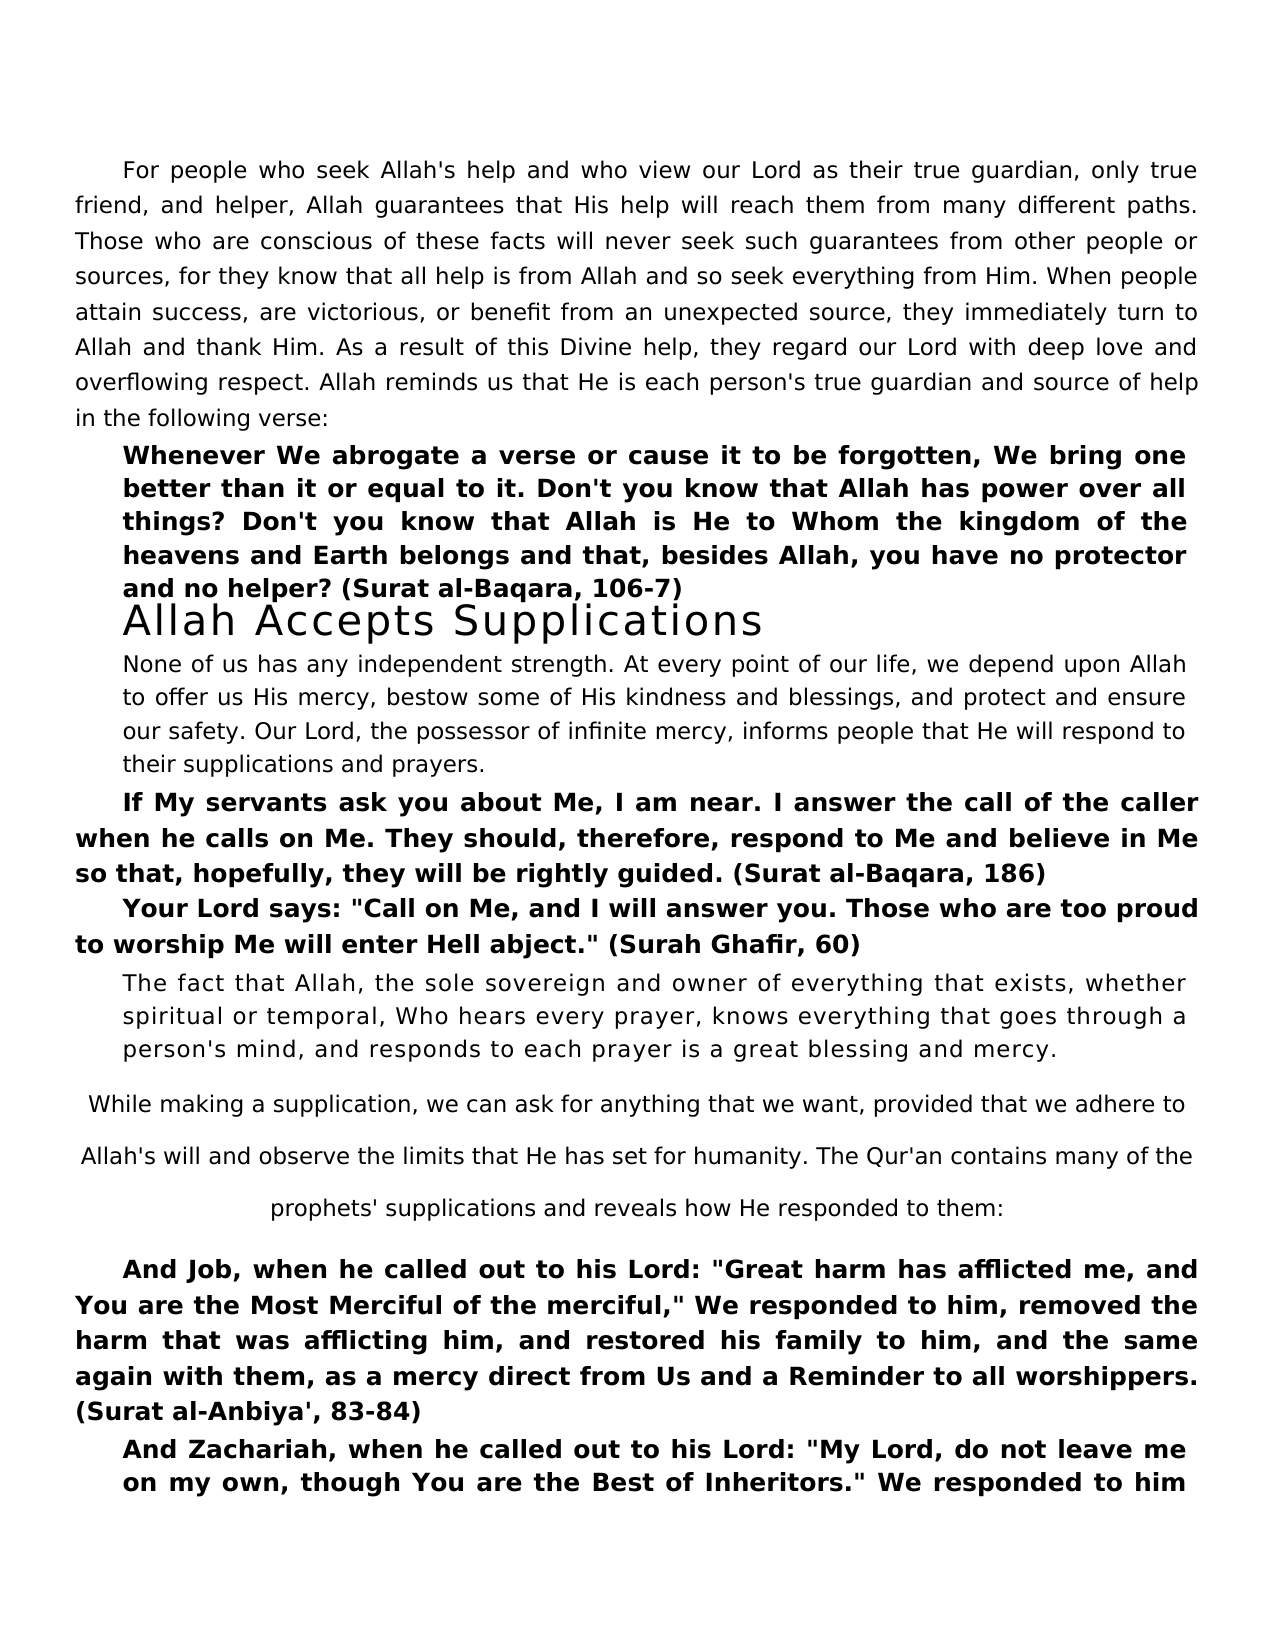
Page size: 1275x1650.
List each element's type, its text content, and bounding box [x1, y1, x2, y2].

text Whenever We abrogate a verse or cause it to be forgotten, We bring one better than it or equal to it. Don't you know that Allah has power over all things? Don't you know that Allah is He to Whom the kingdom of the heavens and Earth belongs and that, besides Allah, you have no protector and no helper? (Surat al-Baqara, 106-7) [122, 437, 1188, 604]
text For people who seek Allah's help and who view our Lord as their true guardian, only true friend, and helper, Allah guarantees that His help will reach them from many different paths. Those who are conscious of these facts will never seek such guarantees from other people or sources, for they know that all help is from Allah and so seek everything from Him. When people attain success, are victorious, or benefit from an unexpected source, they immediately turn to Allah and thank Him. As a result of this Divine help, they regard our Lord with deep love and overflowing respect. Allah reminds us that He is each person's true guardian and source of help in the following verse: [75, 150, 1200, 433]
text The fact that Allah, the sole sovereign and owner of everything that exists, whether spiritual or temporal, Who hears every prayer, knows everything that goes through a person's mind, and responds to each prayer is a great blessing and mercy. [122, 964, 1188, 1064]
text And Zachariah, when he called out to his Lord: "My Lord, do not leave me on my own, though You are the Best of Inheritors." We responded to him [122, 1432, 1188, 1498]
text If My servants ask you about Me, I am near. I answer the call of the caller when he calls on Me. They should, therefore, respond to Me and believe in Me so that, hopefully, they will be rightly guided. (Surat al-Baqara, 186) [75, 783, 1200, 889]
text And Job, when he called out to his Lord: "Great harm has afflicted me, and You are the Most Merciful of the merciful," We responded to him, removed the harm that was afflicting him, and restored his family to him, and the same again with them, as a mercy direct from Us and a Reminder to all worshippers. (Surat al-Anbiya', 83-84) [75, 1250, 1200, 1427]
text Your Lord says: "Call on Me, and I will answer you. Those who are too proud to worship Me will enter Hell abject." (Surah Ghafir, 60) [75, 889, 1200, 960]
text None of us has any independent strength. At every point of our life, we depend upon Allah to offer us His mercy, bestow some of His kindness and blessings, and protect and ensure our safety. Our Lord, the possessor of infinite mercy, informs people that He will respond to their supplications and prayers. [122, 646, 1188, 779]
text While making a supplication, we can ask for anything that we want, provided that we adhere to Allah's will and observe the limits that He has set for humanity. The Qur'an contains many of the prophets' supplications and reveals how He responded to them: [75, 1071, 1200, 1227]
text Allah Accepts Supplications [122, 608, 1188, 642]
